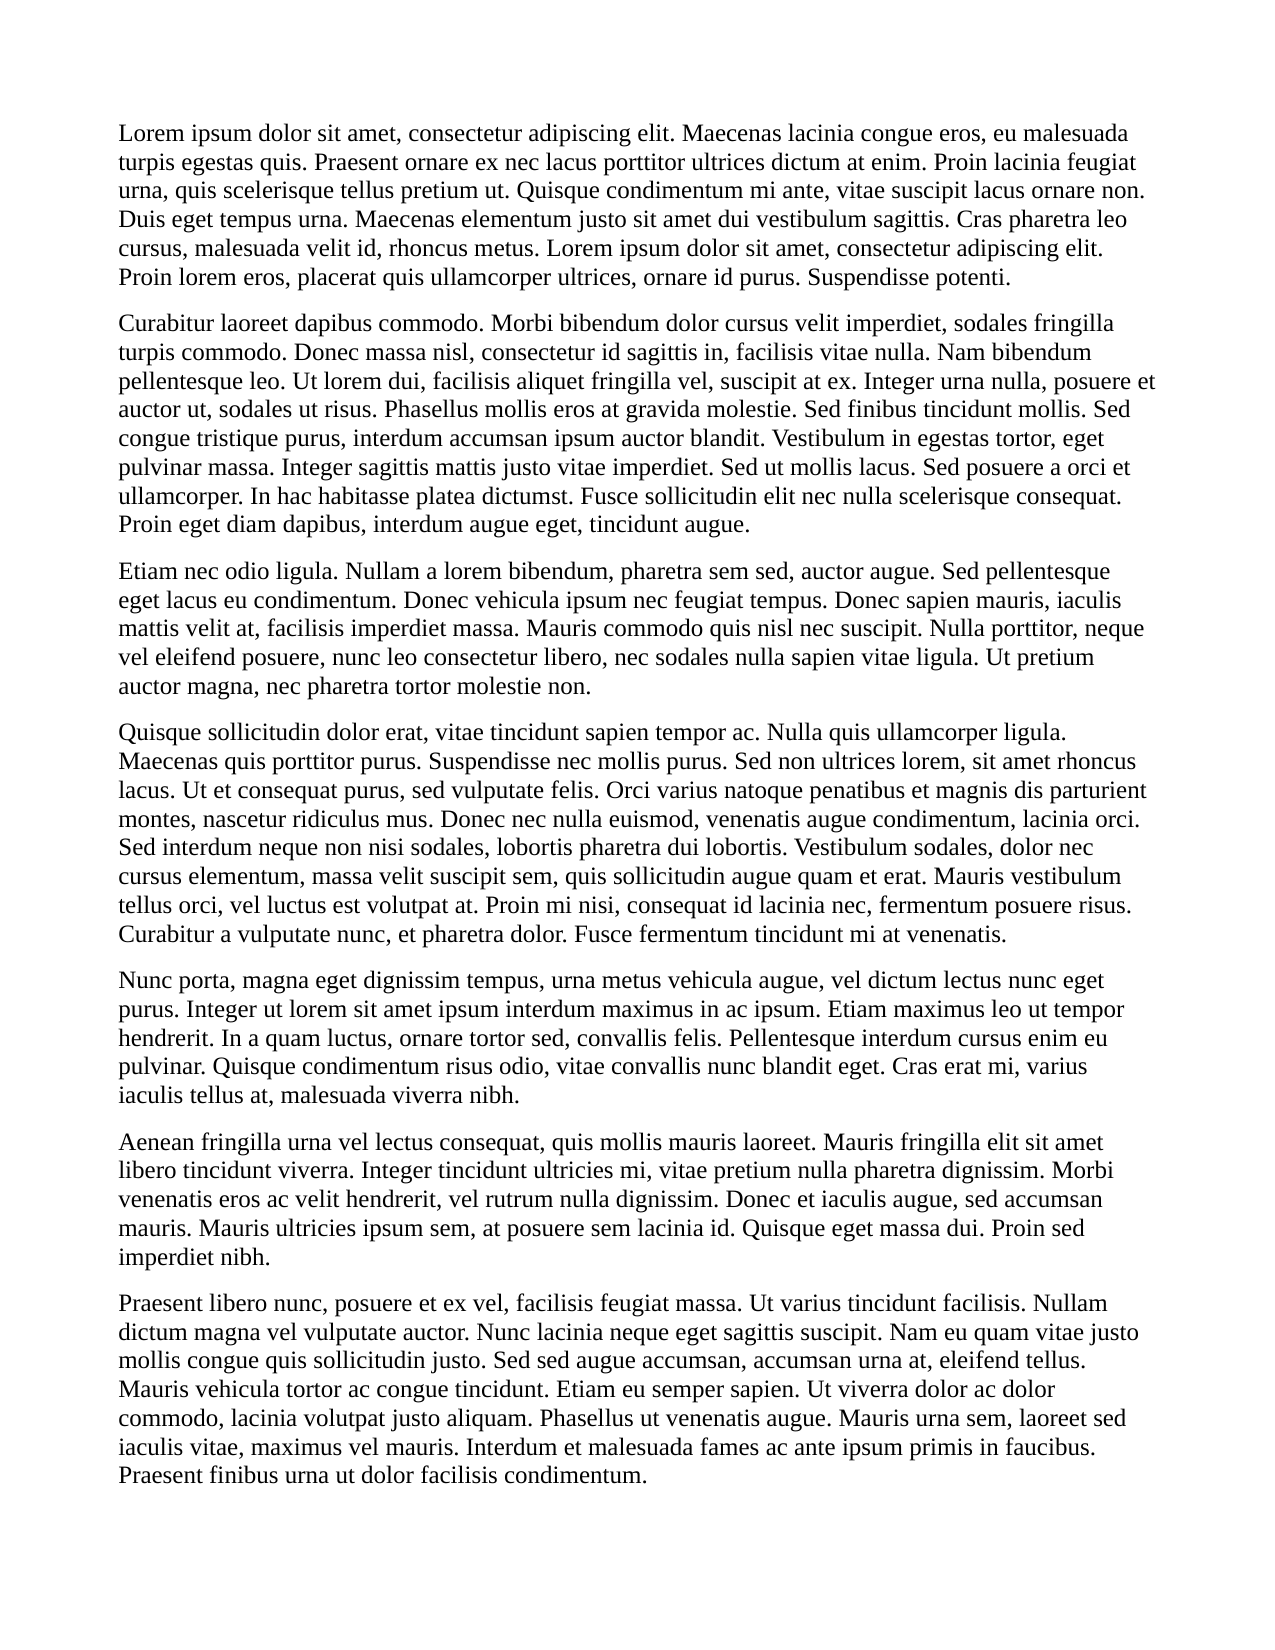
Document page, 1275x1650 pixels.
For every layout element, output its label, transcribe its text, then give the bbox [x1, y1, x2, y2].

text Etiam nec odio ligula. Nullam a lorem bibendum, pharetra sem sed, auctor augue. Sed pellentesque eget lacus eu condimentum. Donec vehicula ipsum nec feugiat tempus. Donec sapien mauris, iaculis mattis velit at, facilisis imperdiet massa. Mauris commodo quis nisl nec suscipit. Nulla porttitor, neque vel eleifend posuere, nunc leo consectetur libero, nec sodales nulla sapien vitae ligula. Ut pretium auctor magna, nec pharetra tortor molestie non. [118, 556, 1157, 700]
text Nunc porta, magna eget dignissim tempus, urna metus vehicula augue, vel dictum lectus nunc eget purus. Integer ut lorem sit amet ipsum interdum maximus in ac ipsum. Etiam maximus leo ut tempor hendrerit. In a quam luctus, ornare tortor sed, convallis felis. Pellentesque interdum cursus enim eu pulvinar. Quisque condimentum risus odio, vitae convallis nunc blandit eget. Cras erat mi, varius iaculis tellus at, malesuada viverra nibh. [118, 965, 1157, 1109]
text Praesent libero nunc, posuere et ex vel, facilisis feugiat massa. Ut varius tincidunt facilisis. Nullam dictum magna vel vulputate auctor. Nunc lacinia neque eget sagittis suscipit. Nam eu quam vitae justo mollis congue quis sollicitudin justo. Sed sed augue accumsan, accumsan urna at, eleifend tellus. Mauris vehicula tortor ac congue tincidunt. Etiam eu semper sapien. Ut viverra dolor ac dolor commodo, lacinia volutpat justo aliquam. Phasellus ut venenatis augue. Mauris urna sem, laoreet sed iaculis vitae, maximus vel mauris. Interdum et malesuada fames ac ante ipsum primis in faucibus. Praesent finibus urna ut dolor facilisis condimentum. [118, 1288, 1157, 1489]
text Curabitur laoreet dapibus commodo. Morbi bibendum dolor cursus velit imperdiet, sodales fringilla turpis commodo. Donec massa nisl, consectetur id sagittis in, facilisis vitae nulla. Nam bibendum pellentesque leo. Ut lorem dui, facilisis aliquet fringilla vel, suscipit at ex. Integer urna nulla, posuere et auctor ut, sodales ut risus. Phasellus mollis eros at gravida molestie. Sed finibus tincidunt mollis. Sed congue tristique purus, interdum accumsan ipsum auctor blandit. Vestibulum in egestas tortor, eget pulvinar massa. Integer sagittis mattis justo vitae imperdiet. Sed ut mollis lacus. Sed posuere a orci et ullamcorper. In hac habitasse platea dictumst. Fusce sollicitudin elit nec nulla scelerisque consequat. Proin eget diam dapibus, interdum augue eget, tincidunt augue. [118, 308, 1157, 538]
text Lorem ipsum dolor sit amet, consectetur adipiscing elit. Maecenas lacinia congue eros, eu malesuada turpis egestas quis. Praesent ornare ex nec lacus porttitor ultrices dictum at enim. Proin lacinia feugiat urna, quis scelerisque tellus pretium ut. Quisque condimentum mi ante, vitae suscipit lacus ornare non. Duis eget tempus urna. Maecenas elementum justo sit amet dui vestibulum sagittis. Cras pharetra leo cursus, malesuada velit id, rhoncus metus. Lorem ipsum dolor sit amet, consectetur adipiscing elit. Proin lorem eros, placerat quis ullamcorper ultrices, ornare id purus. Suspendisse potenti. [118, 118, 1157, 291]
text Aenean fringilla urna vel lectus consequat, quis mollis mauris laoreet. Mauris fringilla elit sit amet libero tincidunt viverra. Integer tincidunt ultricies mi, vitae pretium nulla pharetra dignissim. Morbi venenatis eros ac velit hendrerit, vel rutrum nulla dignissim. Donec et iaculis augue, sed accumsan mauris. Mauris ultricies ipsum sem, at posuere sem lacinia id. Quisque eget massa dui. Proin sed imperdiet nibh. [118, 1127, 1157, 1270]
text Quisque sollicitudin dolor erat, vitae tincidunt sapien tempor ac. Nulla quis ullamcorper ligula. Maecenas quis porttitor purus. Suspendisse nec mollis purus. Sed non ultrices lorem, sit amet rhoncus lacus. Ut et consequat purus, sed vulputate felis. Orci varius natoque penatibus et magnis dis parturient montes, nascetur ridiculus mus. Donec nec nulla euismod, venenatis augue condimentum, lacinia orci. Sed interdum neque non nisi sodales, lobortis pharetra dui lobortis. Vestibulum sodales, dolor nec cursus elementum, massa velit suscipit sem, quis sollicitudin augue quam et erat. Mauris vestibulum tellus orci, vel luctus est volutpat at. Proin mi nisi, consequat id lacinia nec, fermentum posuere risus. Curabitur a vulputate nunc, et pharetra dolor. Fusce fermentum tincidunt mi at venenatis. [118, 717, 1157, 947]
